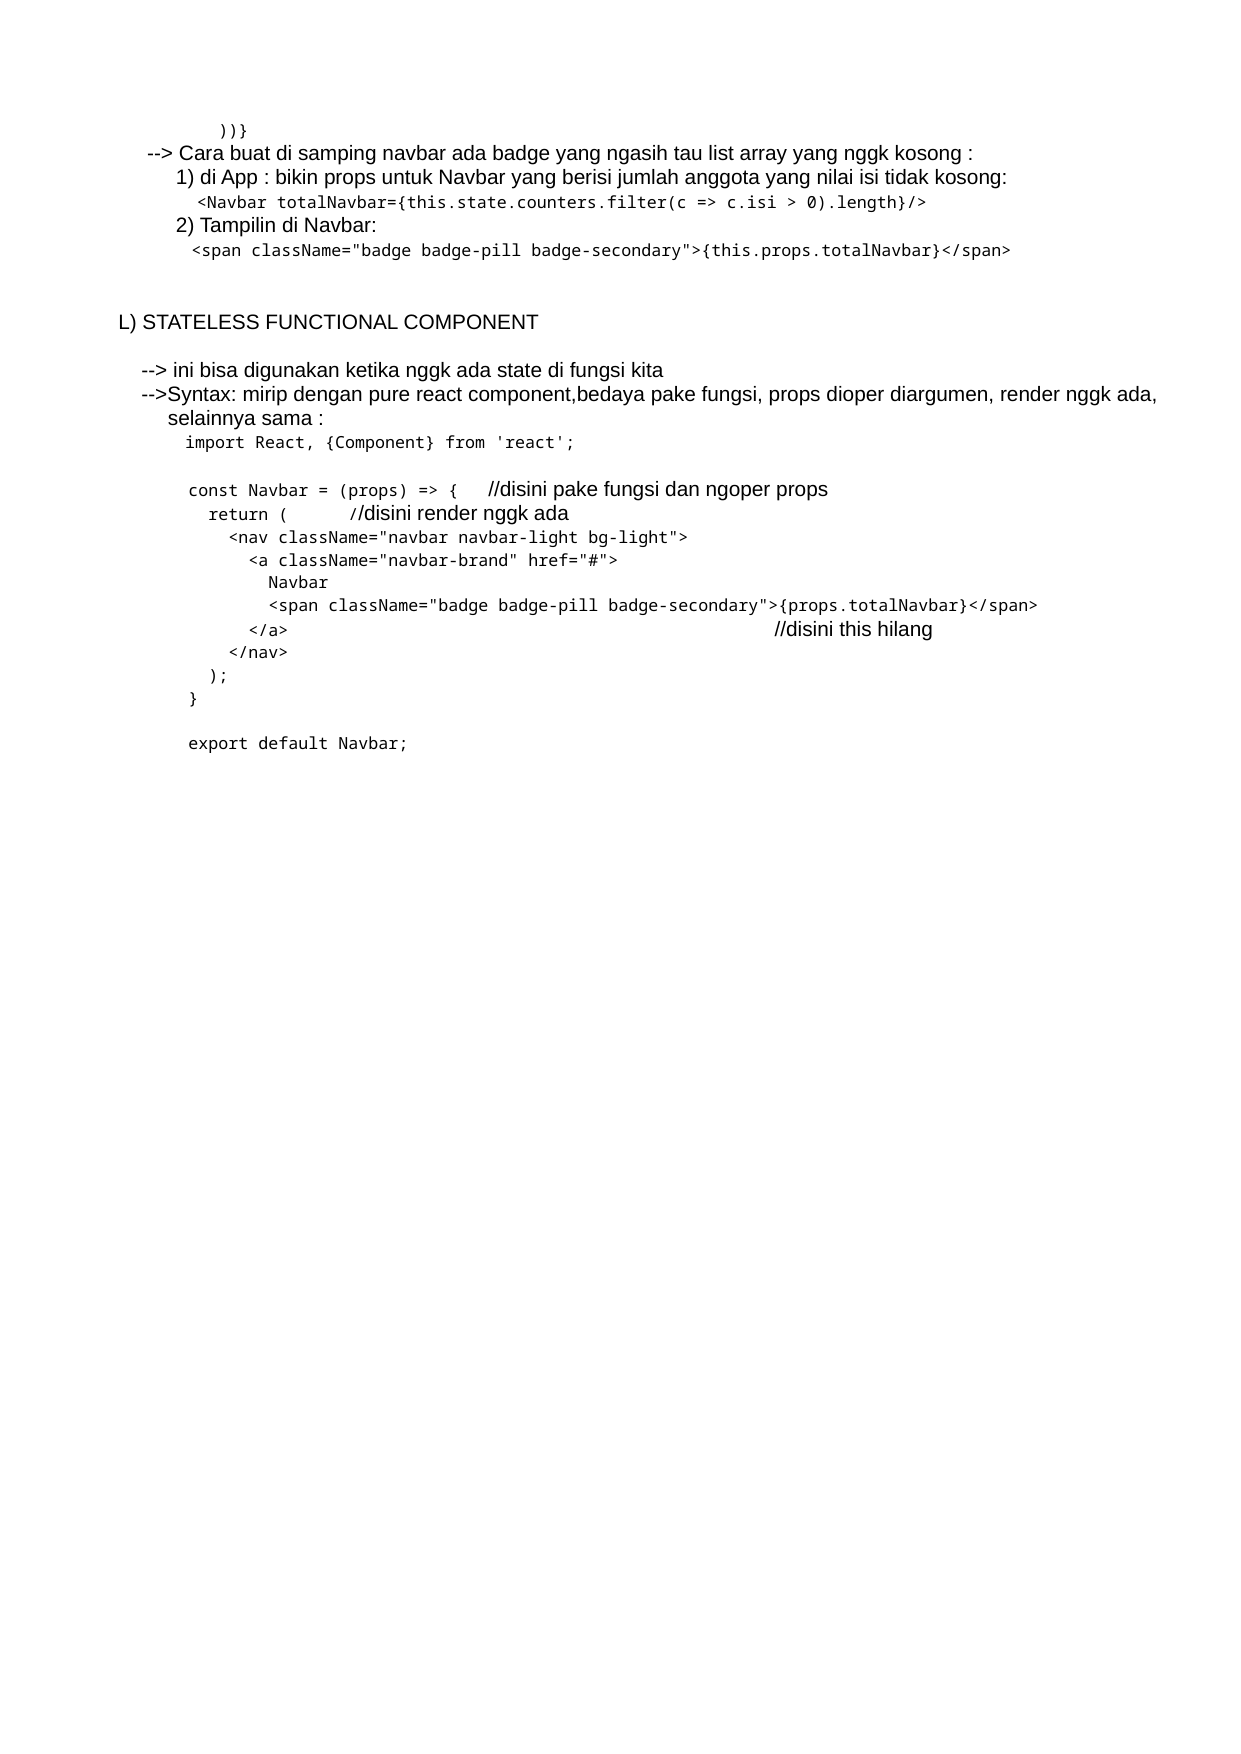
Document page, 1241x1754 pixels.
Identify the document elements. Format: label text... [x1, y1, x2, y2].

text 1) di App : bikin props untuk Navbar yang berisi jumlah anggota yang nilai isi tidak kosong: [118, 165, 1168, 189]
text --> ini bisa digunakan ketika nggk ada state di fungsi kita [118, 357, 1168, 381]
text L) STATELESS FUNCTIONAL COMPONENT [118, 309, 1168, 333]
text <nav className="navbar navbar-light bg-light"> [118, 526, 1168, 548]
text import React, {Component} from 'react'; [118, 429, 1168, 454]
text </nav> [118, 641, 1168, 663]
text } [118, 686, 1168, 709]
text <Navbar totalNavbar={this.state.counters.filter(c => c.isi > 0).length}/> [118, 189, 1168, 213]
text </a> //disini this hilang [118, 616, 1168, 641]
text return ( //disini render nggk ada [118, 501, 1168, 526]
text -->Syntax: mirip dengan pure react component,bedaya pake fungsi, props dioper diargumen, render nggk ada, selainnya sama : [118, 381, 1168, 429]
text <span className="badge badge-pill badge-secondary">{props.totalNavbar}</span> [118, 594, 1168, 616]
text export default Navbar; [118, 732, 1168, 754]
text ))} [118, 118, 1168, 141]
text <a className="navbar-brand" href="#"> [118, 548, 1168, 571]
text <span className="badge badge-pill badge-secondary">{this.props.totalNavbar}</span> [118, 237, 1168, 262]
text --> Cara buat di samping navbar ada badge yang ngasih tau list array yang nggk kosong : [118, 141, 1168, 165]
text 2) Tampilin di Navbar: [118, 213, 1168, 237]
text Navbar [118, 571, 1168, 594]
text ); [118, 663, 1168, 686]
text const Navbar = (props) => { //disini pake fungsi dan ngoper props [118, 477, 1168, 501]
